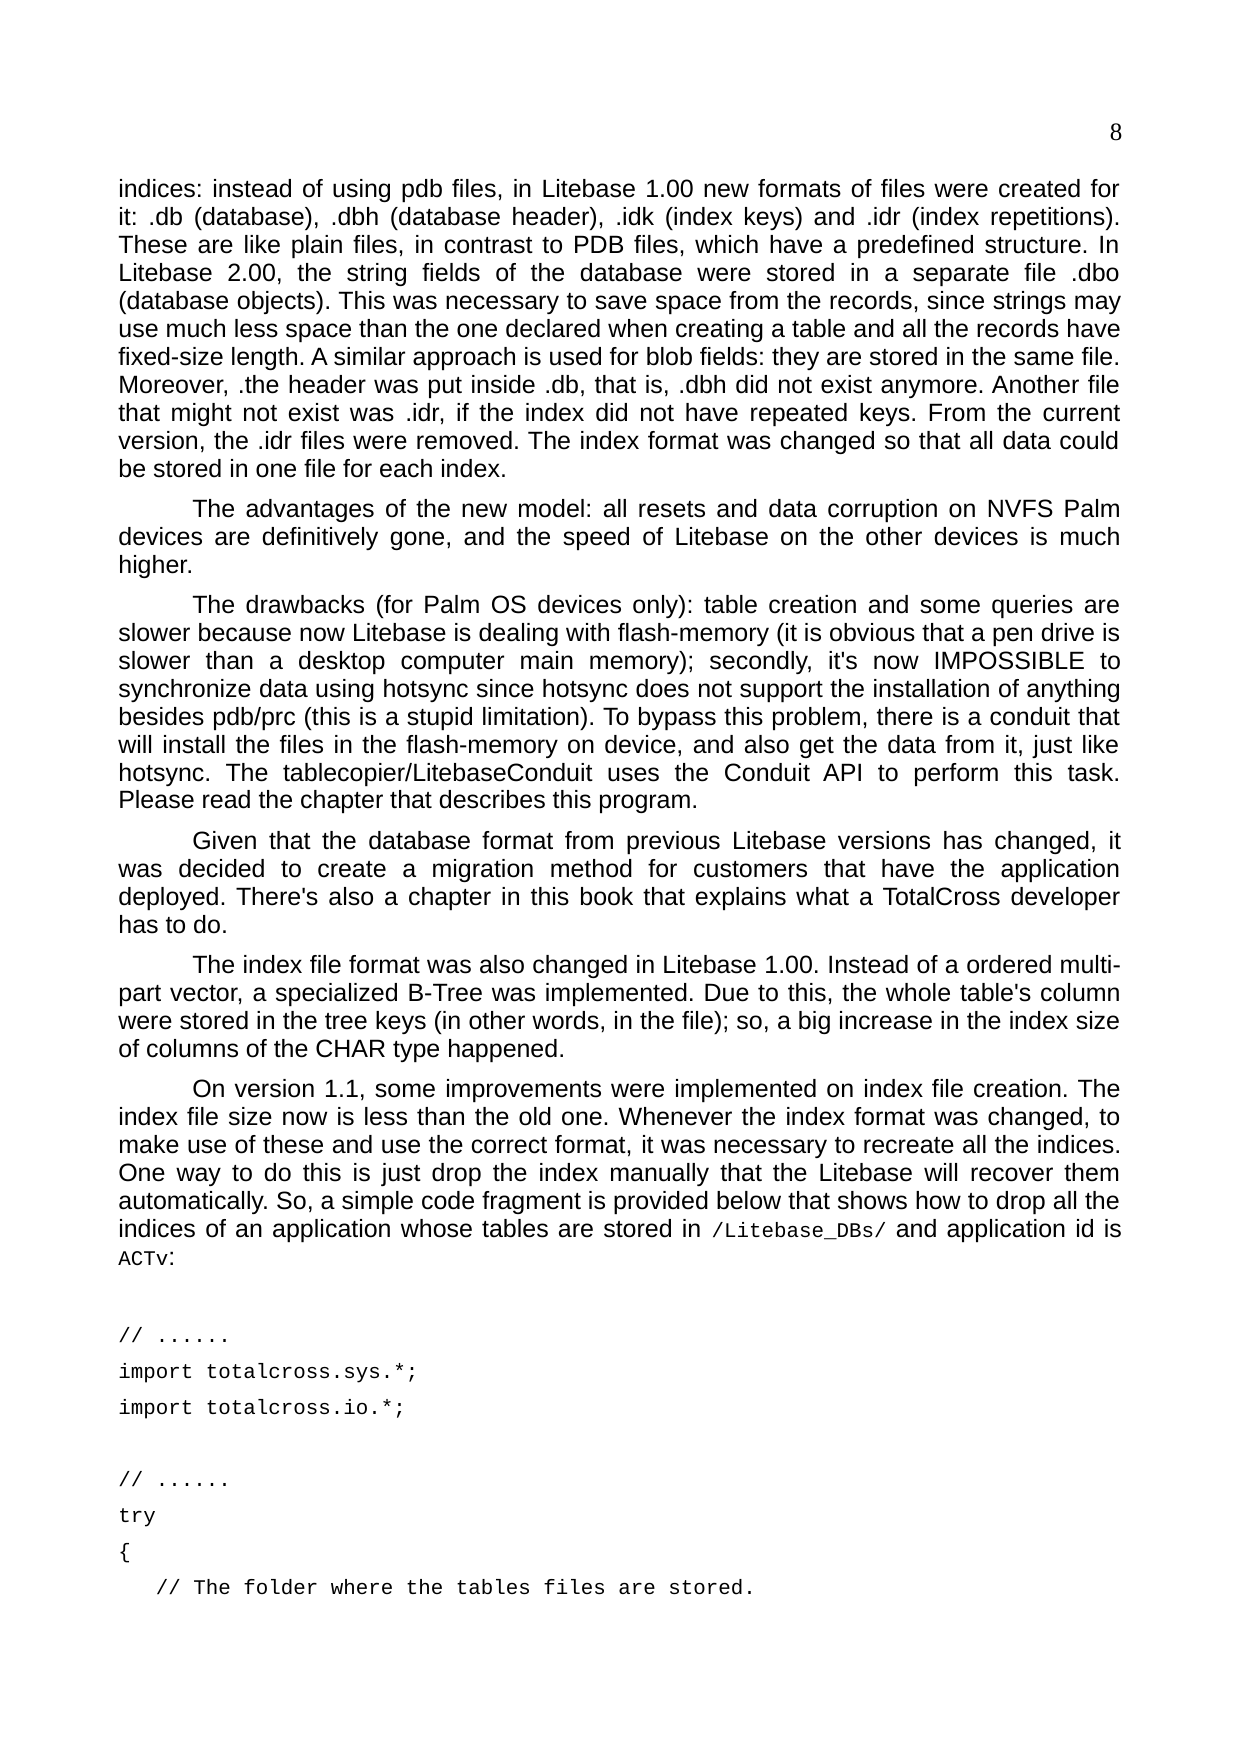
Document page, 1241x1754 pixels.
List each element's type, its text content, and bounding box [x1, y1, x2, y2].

text // ...... [118, 1325, 1122, 1348]
text On version 1.1, some improvements were implemented on index file creation. The index file size now is less than the old one. Whenever the index format was changed, to make use of these and use the correct format, it was necessary to recreate all the indices. One way to do this is just drop the index manually that the Litebase will recover them automatically. So, a simple code fragment is provided below that shows how to drop all the indices of an application whose tables are stored in /Litebase_DBs/ and application id is ACTv: [118, 1075, 1122, 1272]
text Given that the database format from previous Litebase versions has changed, it was decided to create a migration method for customers that have the application deployed. There's also a chapter in this book that explains what a TotalCross developer has to do. [118, 827, 1122, 938]
text indices: instead of using pdb files, in Litebase 1.00 new formats of files were created for it: .db (database), .dbh (database header), .idk (index keys) and .idr (index repetitions). These are like plain files, in contrast to PDB files, which have a predefined structure. In Litebase 2.00, the string fields of the database were stored in a separate file .dbo (database objects). This was necessary to save space from the records, since strings may use much less space than the one declared when creating a table and all the records have fixed-size length. A similar approach is used for blob fields: they are stored in the same file. Moreover, .the header was put inside .db, that is, .dbh did not exist anymore. Another file that might not exist was .idr, if the index did not have repeated keys. From the current version, the .idr files were removed. The index format was changed so that all data could be stored in one file for each index. [118, 175, 1122, 482]
text import totalcross.sys.*; [118, 1361, 1122, 1384]
text The index file format was also changed in Litebase 1.00. Instead of a ordered multi- part vector, a specialized B-Tree was implemented. Due to this, the whole table's column were stored in the tree keys (in other words, in the file); so, a big increase in the index size of columns of the CHAR type happened. [118, 951, 1122, 1062]
text try [118, 1505, 1122, 1529]
text // The folder where the tables files are stored. [118, 1577, 1122, 1601]
text { [118, 1541, 1122, 1565]
text The advantages of the new model: all resets and data corruption on NVFS Palm devices are definitively gone, and the speed of Litebase on the other devices is much higher. [118, 495, 1122, 578]
text import totalcross.io.*; [118, 1397, 1122, 1421]
text // ...... [118, 1469, 1122, 1493]
text The drawbacks (for Palm OS devices only): table creation and some queries are slower because now Litebase is dealing with flash-memory (it is obvious that a pen drive is slower than a desktop computer main memory); secondly, it's now IMPOSSIBLE to synchronize data using hotsync since hotsync does not support the installation of anything besides pdb/prc (this is a stupid limitation). To bypass this problem, there is a conduit that will install the files in the flash-memory on device, and also get the data from it, just like hotsync. The tablecopier/LitebaseConduit uses the Conduit API to perform this task. Please read the chapter that describes this program. [118, 591, 1122, 814]
